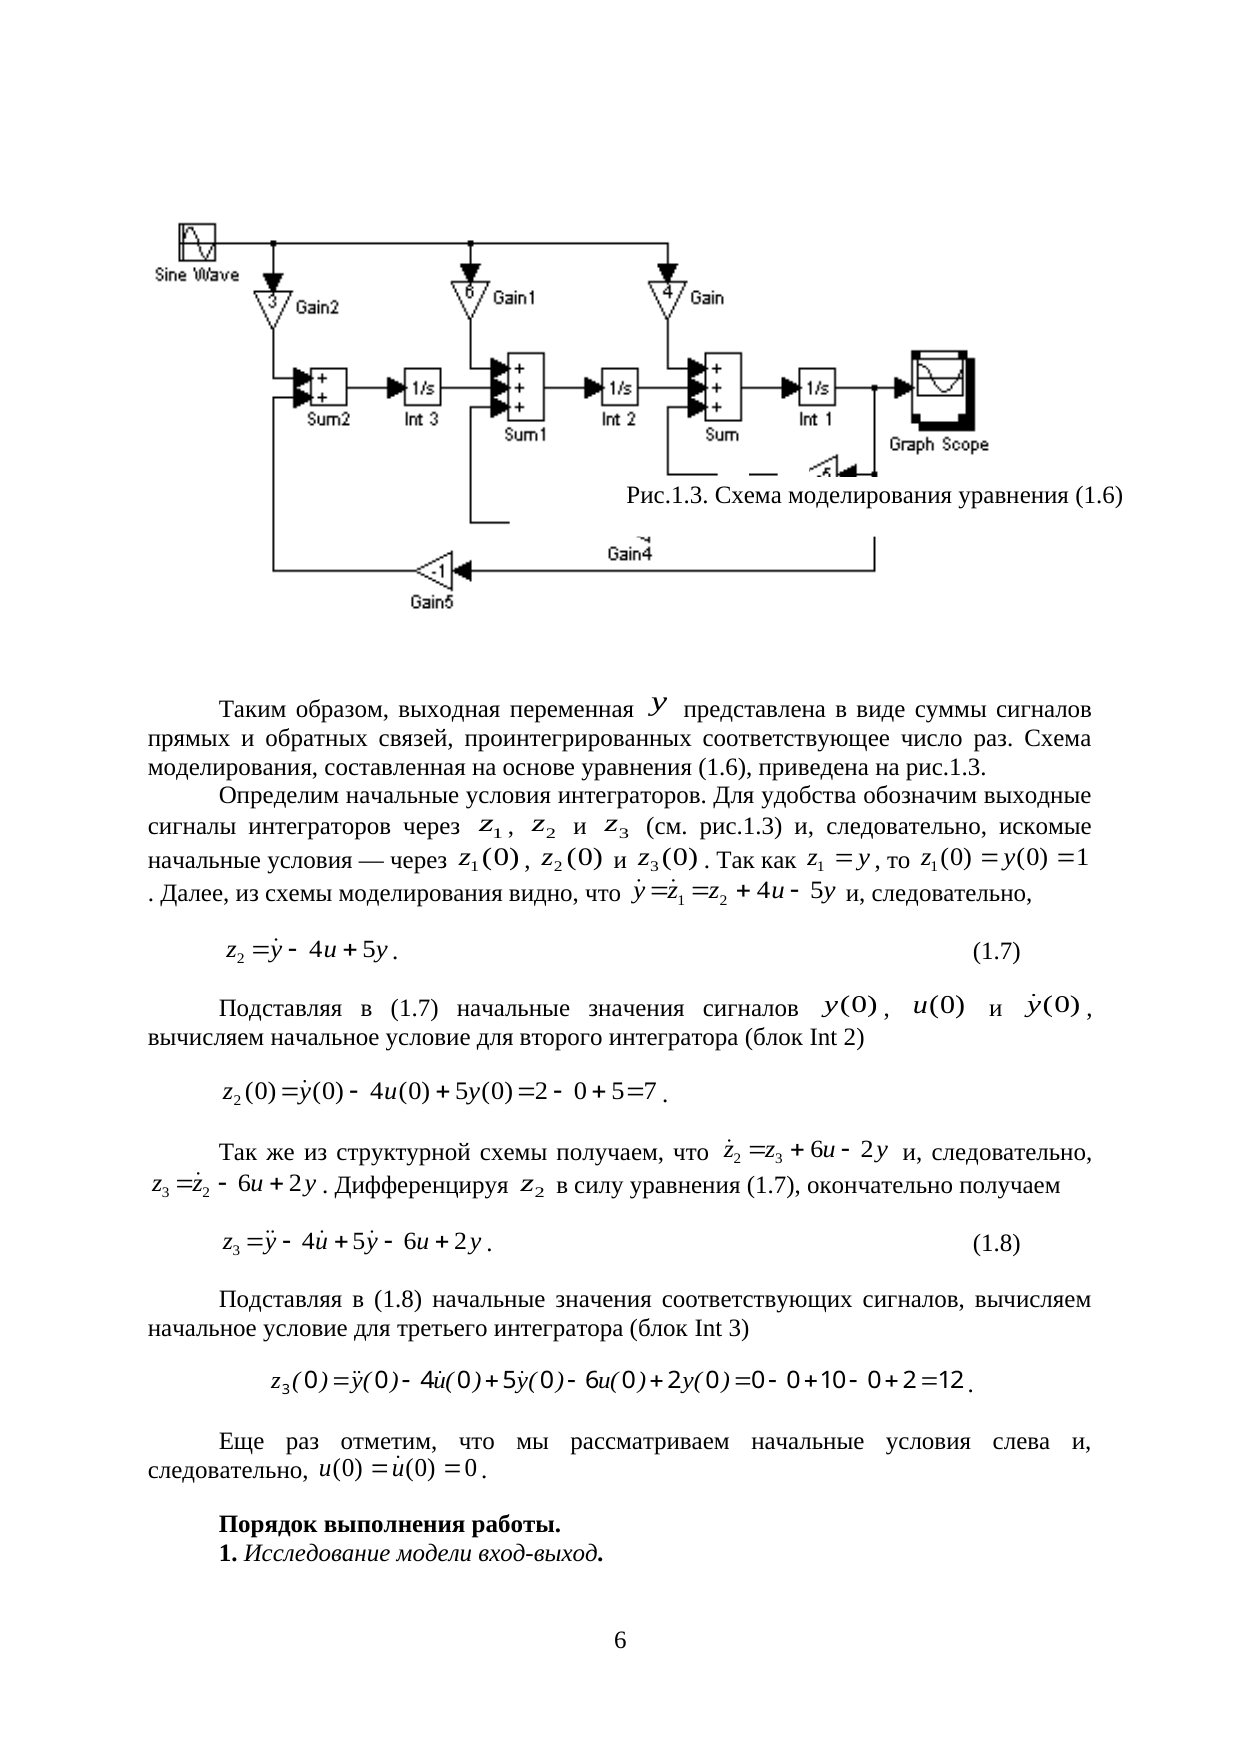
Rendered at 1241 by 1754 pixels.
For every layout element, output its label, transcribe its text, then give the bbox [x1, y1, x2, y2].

text 1. Исследование модели вход-выход. [148, 1538, 1092, 1567]
text . [148, 1076, 1092, 1110]
text . (1.7) [148, 934, 1092, 967]
text Порядок выполнения работы. [148, 1509, 1092, 1538]
text Таким образом, выходная переменная представлена в виде суммы сигналов прямых и обратных связей, проинтегрированных соответствующее число раз. Схема моделирования, составленная на основе уравнения (1.6), приведена на рис.1.3. [148, 537, 1092, 780]
text Подставляя в (1.8) начальные значения соответствующих сигналов, вычисляем начальное условие для третьего интегратора (блок Int 3) [148, 1284, 1092, 1342]
text Определим начальные условия интеграторов. Для удобства обозначим выходные сигналы интеграторов через , и (см. рис.1.3) и, следовательно, искомые начальные условия — через , и . Так как , то . Далее, из схемы моделирования видно, что и, следовательно, [148, 780, 1092, 909]
text Подставляя в (1.7) начальные значения сигналов , и , вычисляем начальное условие для второго интегратора (блок Int 2) [148, 992, 1092, 1051]
text Так же из структурной схемы получаем, что и, следовательно, . Дифференцируя в силу уравнения (1.7), окончательно получаем [148, 1135, 1092, 1201]
text [148, 148, 1092, 477]
text . (1.8) [148, 1226, 1092, 1259]
text Еще раз отметим, что мы рассматриваем начальные условия слева и, следовательно, . [148, 1426, 1092, 1484]
text . [148, 1367, 1092, 1401]
